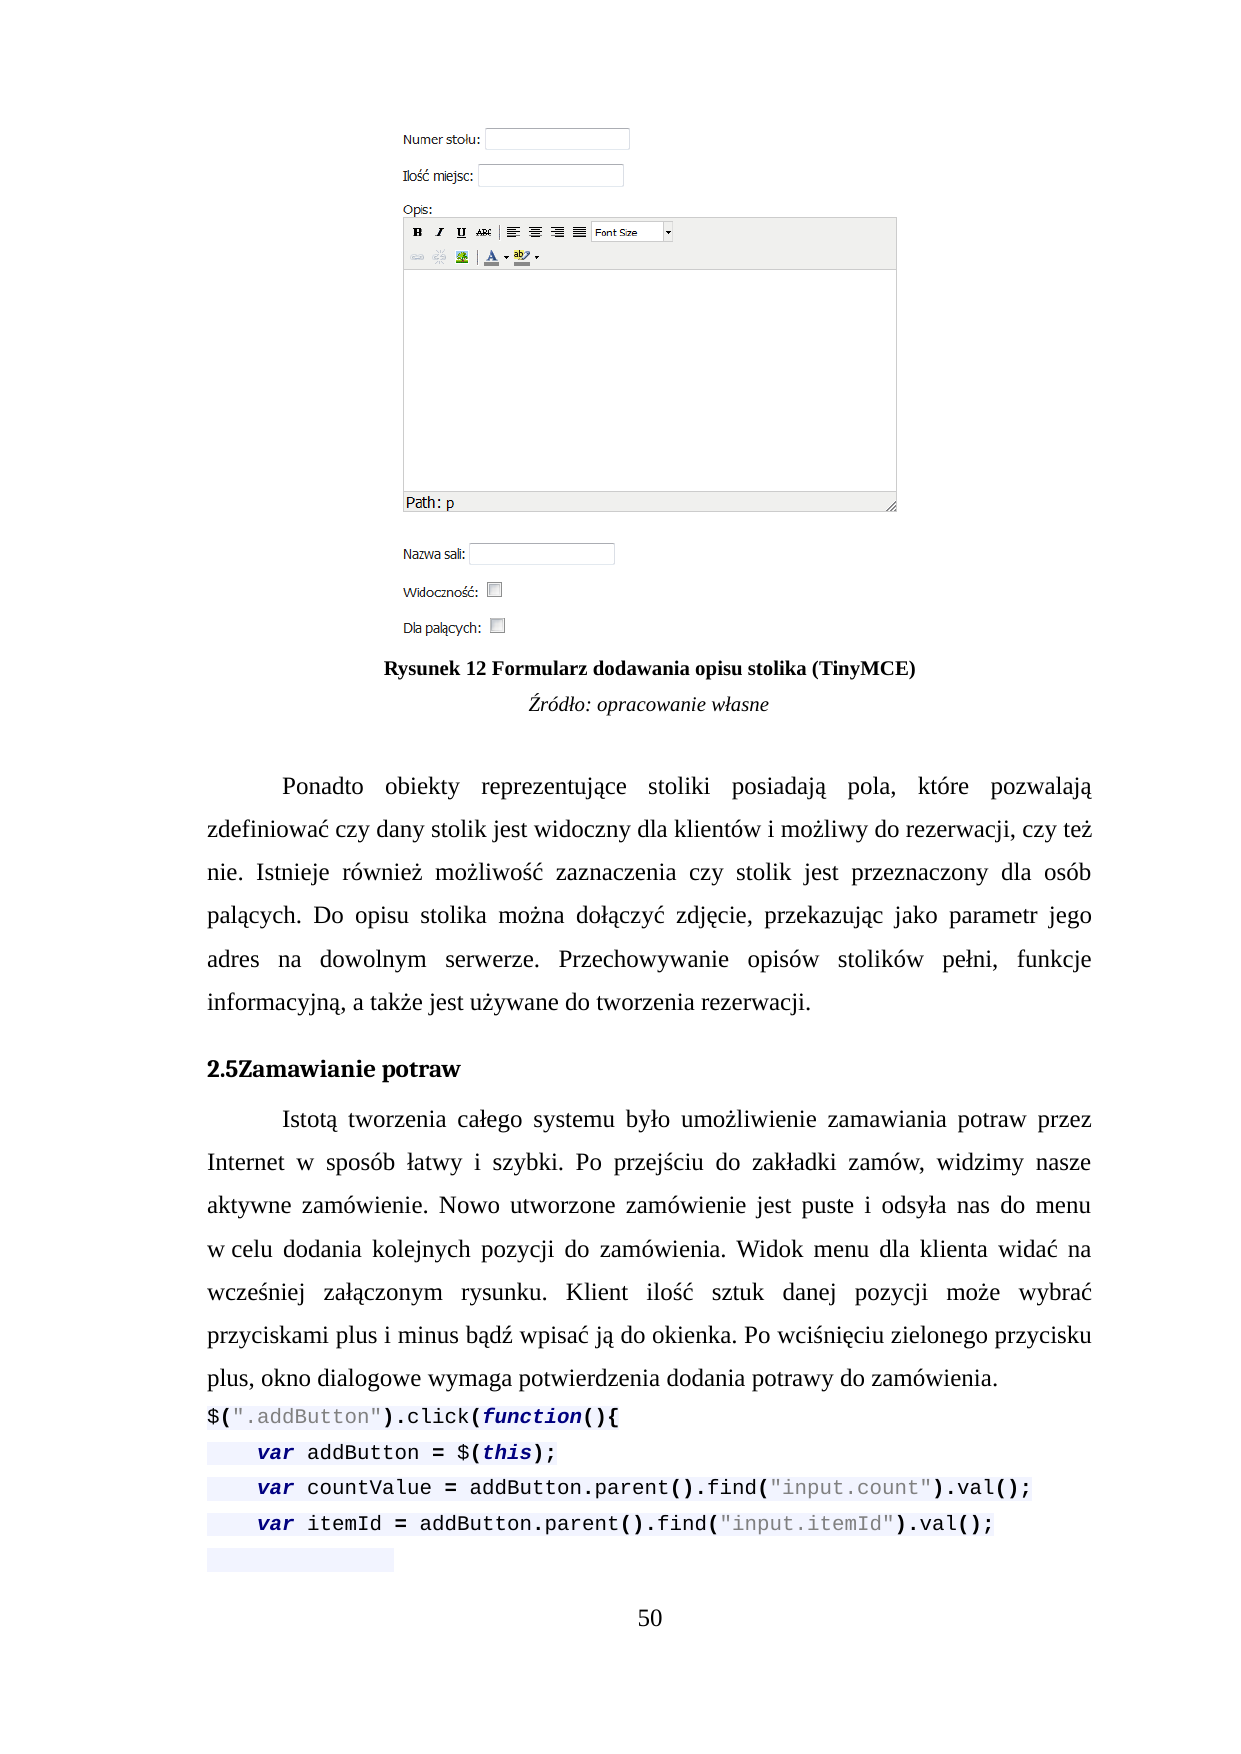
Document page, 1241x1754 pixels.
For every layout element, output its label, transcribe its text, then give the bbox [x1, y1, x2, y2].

text var itemId = addButton.parent().find("input.itemId").val(); [207, 1512, 1092, 1536]
text Ponadto obiekty reprezentujące stoliki posiadają pola, które pozwalają zdefiniować czy dany stolik jest widoczny dla klientów i możliwy do rezerwacji, czy też nie. Istnieje również możliwość zaznaczenia czy stolik jest przeznaczony dla osób palących. Do opisu stolika można dołączyć zdjęcie, przekazując jako parametr jego adres na dowolnym serwerze. Przechowywanie opisów stolików pełni, funkcje informacyjną, a także jest używane do tworzenia rezerwacji. [207, 771, 1092, 1016]
text Rysunek 12 Formularz dodawania opisu stolika (TinyMCE) [207, 656, 1092, 680]
text $(".addButton").click(function(){ [207, 1406, 1092, 1430]
text Istotą tworzenia całego systemu było umożliwienie zamawiania potraw przez Internet w sposób łatwy i szybki. Po przejściu do zakładki zamów, widzimy nasze aktywne zamówienie. Nowo utworzone zamówienie jest puste i odsyła nas do menu w celu dodania kolejnych pozycji do zamówienia. Widok menu dla klienta widać na wcześniej załączonym rysunku. Klient ilość sztuk danej pozycji może wybrać przyciskami plus i minus bądź wpisać ją do okienka. Po wciśnięciu zielonego przycisku plus, okno dialogowe wymaga potwierdzenia dodania potrawy do zamówienia. [207, 1104, 1092, 1392]
text var countValue = addButton.parent().find("input.count").val(); [207, 1477, 1092, 1501]
text Źródło: opracowanie własne [207, 692, 1092, 716]
text var addButton = $(this); [207, 1442, 1092, 1465]
list Zamawianie potraw [207, 1055, 1092, 1084]
